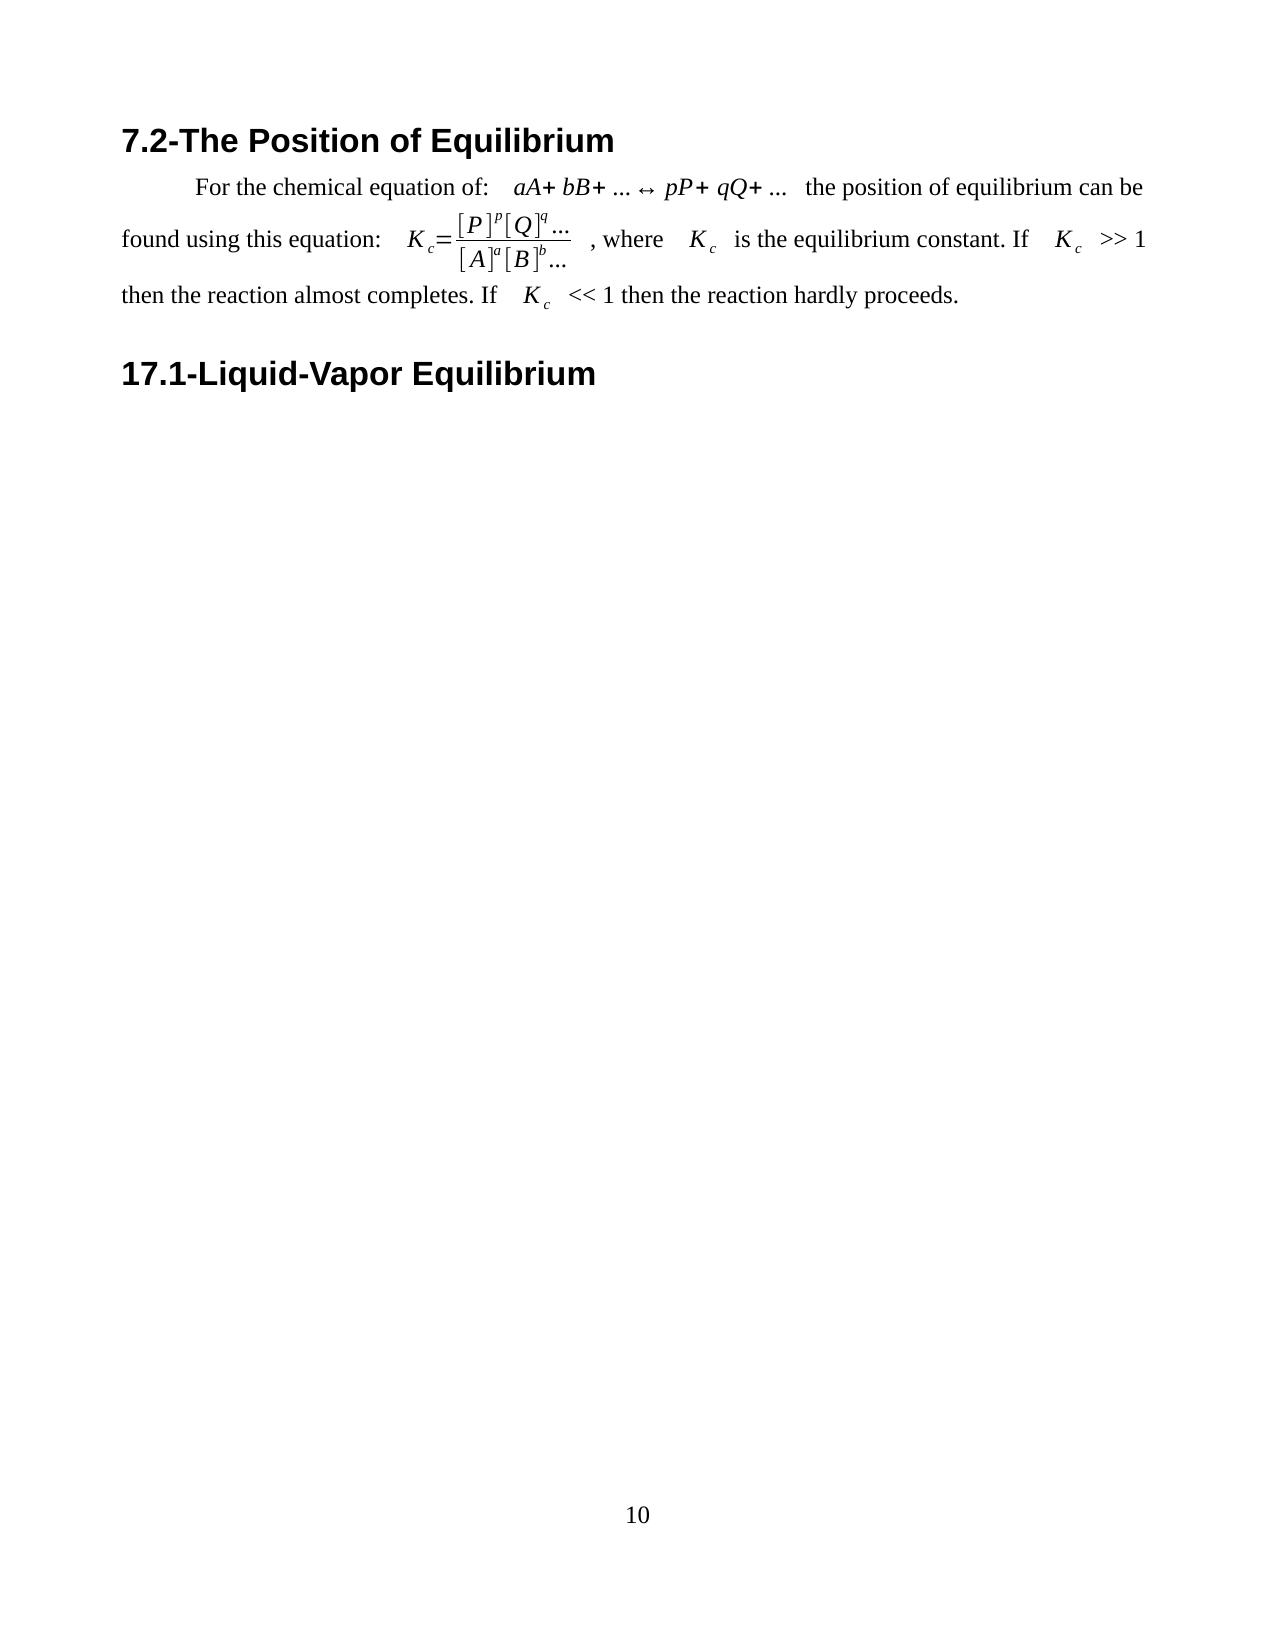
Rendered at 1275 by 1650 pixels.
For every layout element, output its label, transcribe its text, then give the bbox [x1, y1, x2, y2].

subtitle 17.1-Liquid-Vapor Equilibrium [121, 354, 1154, 392]
text For the chemical equation of: the position of equilibrium can be found using this equation: , where is the equilibrium constant. If >> 1 then the reaction almost completes. If << 1 then the reaction hardly proceeds. [121, 172, 1154, 313]
subtitle 7.2-The Position of Equilibrium [121, 121, 1154, 160]
